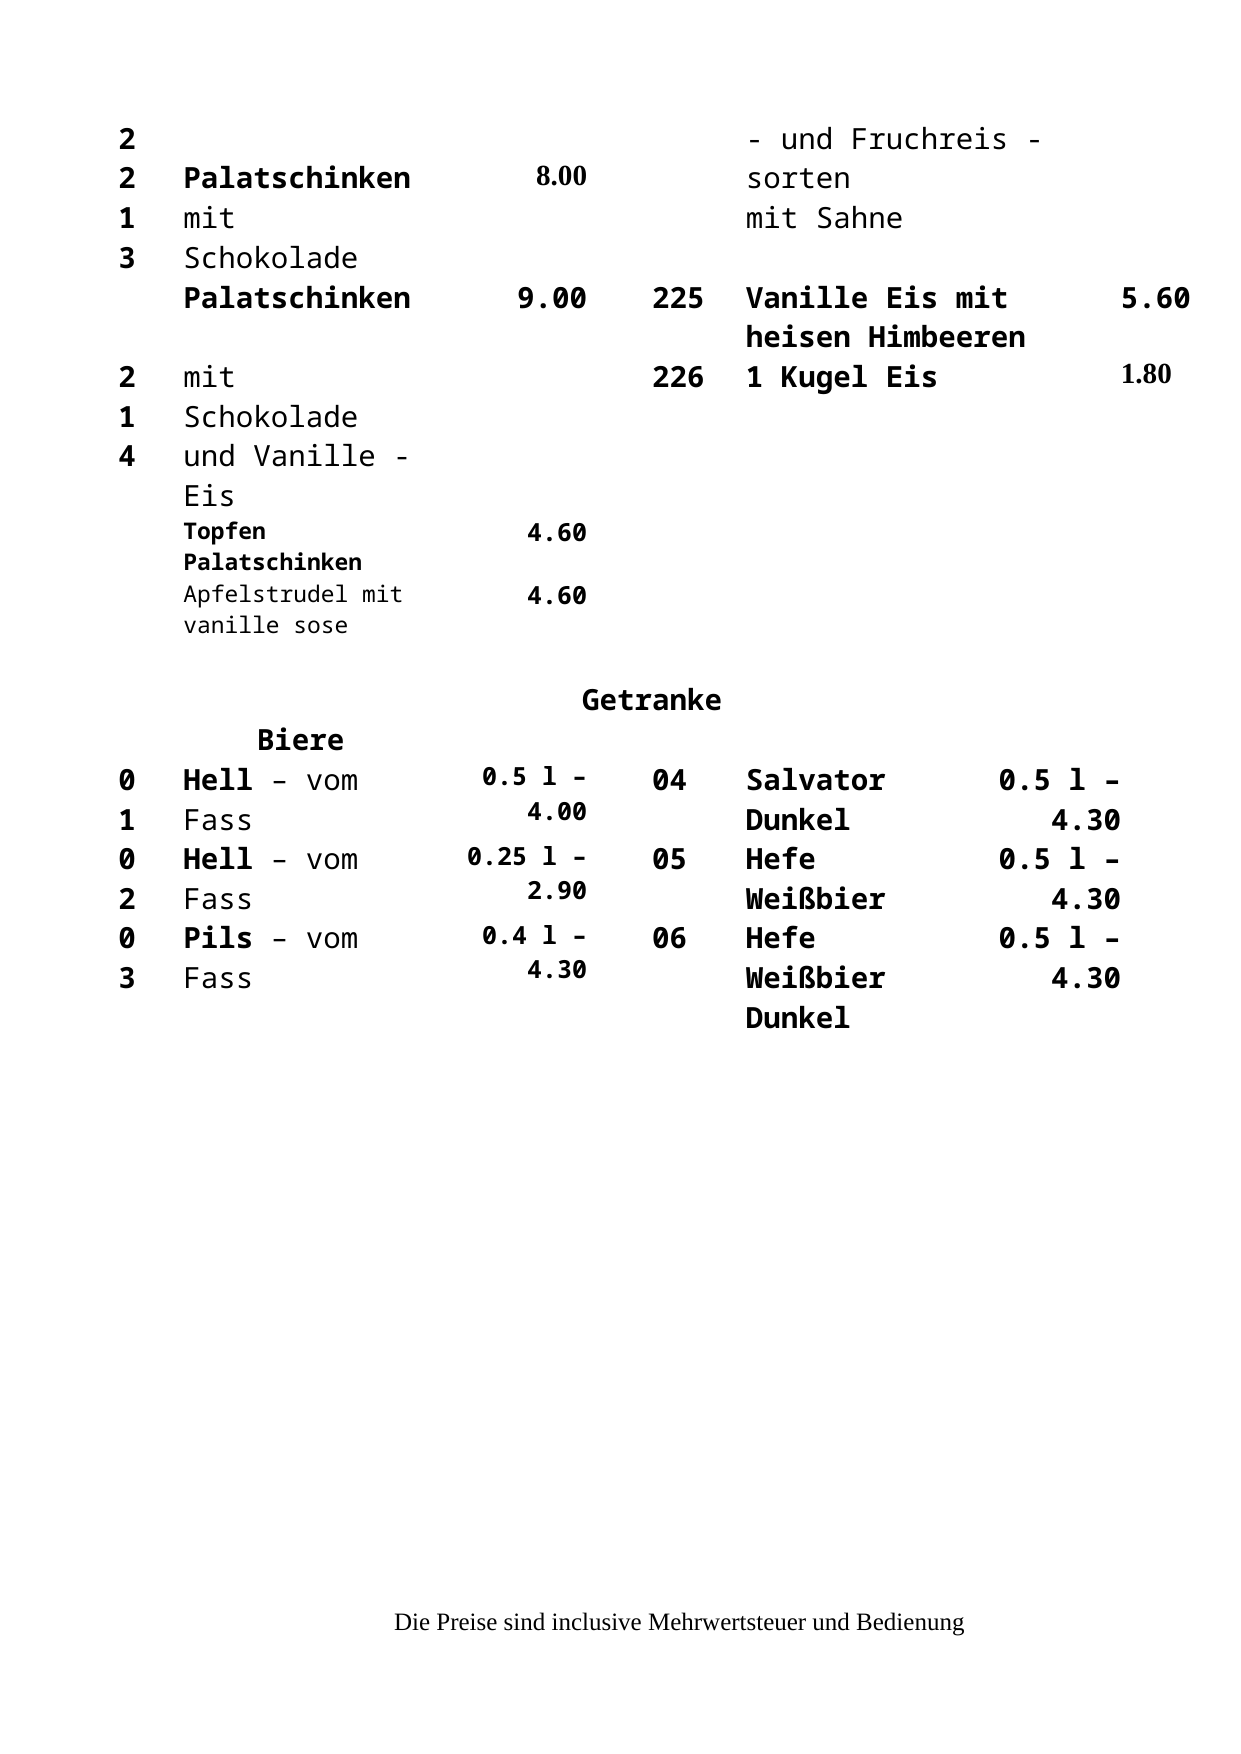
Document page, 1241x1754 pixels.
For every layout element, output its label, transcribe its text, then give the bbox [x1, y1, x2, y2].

table_cell [746, 515, 1121, 640]
table_cell - und Fruchreis - sorten mit Sahne [746, 118, 1121, 277]
table_cell 02 [118, 839, 151, 918]
table_cell Vanille Eis mit heisen Himbeeren [746, 277, 1121, 356]
table_cell [118, 719, 151, 759]
table_cell Salvator Dunkel [746, 759, 962, 838]
table_cell [652, 719, 746, 759]
table_cell Hefe Weißbier Dunkel [746, 918, 962, 1037]
table_cell [118, 277, 151, 356]
table_cell [587, 759, 652, 838]
table_cell 06 [652, 918, 746, 1037]
table_cell [1121, 118, 1240, 277]
table_cell 1 Kugel Eis [746, 356, 1121, 515]
table_cell [118, 578, 151, 640]
table_cell [151, 277, 183, 356]
table_cell 2 [118, 118, 151, 158]
table_cell [1121, 515, 1240, 640]
table_cell 0.5 l – 4.30 [962, 839, 1121, 918]
table_cell [151, 356, 183, 515]
table_cell 01 [118, 759, 151, 838]
table_cell 9.00 [418, 277, 587, 356]
table_cell [587, 839, 652, 918]
table_cell [1121, 759, 1240, 838]
table_cell [1121, 680, 1240, 719]
table_cell Apfelstrudel mit vanille sose [183, 578, 417, 640]
table_cell [118, 640, 151, 680]
table_cell 8.00 [418, 158, 587, 277]
table_cell 225 [652, 277, 746, 356]
table_cell [418, 356, 587, 515]
table_cell [587, 719, 652, 759]
table_cell [418, 719, 587, 759]
table_cell [1121, 640, 1240, 680]
table_cell [587, 277, 652, 356]
table_cell [652, 640, 746, 680]
table_cell [746, 719, 1121, 759]
table_cell 0.4 l – 4.30 [418, 918, 587, 1037]
table_cell [151, 680, 183, 719]
table_cell 213 [118, 158, 151, 277]
table_cell 226 [652, 356, 746, 515]
table_cell 5.60 [1121, 277, 1240, 356]
table_cell [587, 356, 652, 640]
table_cell Hell – vom Fass [183, 839, 417, 918]
table_cell [587, 118, 652, 277]
table_cell Getranke [183, 680, 1121, 719]
table_cell mit Schokolade und Vanille - Eis [183, 356, 417, 515]
table_cell [151, 118, 183, 277]
table_cell [587, 640, 652, 680]
table_cell [151, 839, 183, 918]
table_cell Palatschinken mit Schokolade [183, 158, 417, 277]
table_cell [1121, 839, 1240, 918]
table_cell [183, 118, 417, 158]
table_cell [118, 680, 151, 719]
table_cell Topfen Palatschinken [183, 515, 417, 577]
table_cell 0.5 l – 4.30 [962, 759, 1121, 838]
table_cell [587, 918, 652, 1037]
table_cell 0.5 l – 4.30 [962, 918, 1121, 1037]
table_cell [746, 640, 1121, 680]
table_cell [652, 118, 746, 277]
table_cell 4.60 [418, 515, 587, 577]
table_cell [151, 918, 183, 1037]
table_cell [151, 640, 183, 680]
table_cell [183, 640, 417, 680]
table_cell [652, 515, 746, 640]
table_cell 4.60 [418, 578, 587, 640]
table_cell Hefe Weißbier [746, 839, 962, 918]
table_cell [151, 578, 183, 640]
table_cell Biere [183, 719, 417, 759]
table_cell 04 [652, 759, 746, 838]
table_cell Pils – vom Fass [183, 918, 417, 1037]
table_cell [1121, 918, 1240, 1037]
table_cell [151, 719, 183, 759]
table_cell 0.5 l – 4.00 [418, 759, 587, 838]
table_cell 03 [118, 918, 151, 1037]
table_cell Hell – vom Fass [183, 759, 417, 838]
table_cell [418, 640, 587, 680]
table_cell 05 [652, 839, 746, 918]
table_cell [118, 515, 151, 577]
table_cell [1121, 719, 1240, 759]
table_cell 1.80 [1121, 356, 1240, 515]
table_cell 214 [118, 356, 151, 515]
table_cell Palatschinken [183, 277, 417, 356]
table_cell [151, 515, 183, 577]
table_cell 0.25 l – 2.90 [418, 839, 587, 918]
table_cell [418, 118, 587, 158]
table_cell [151, 759, 183, 838]
